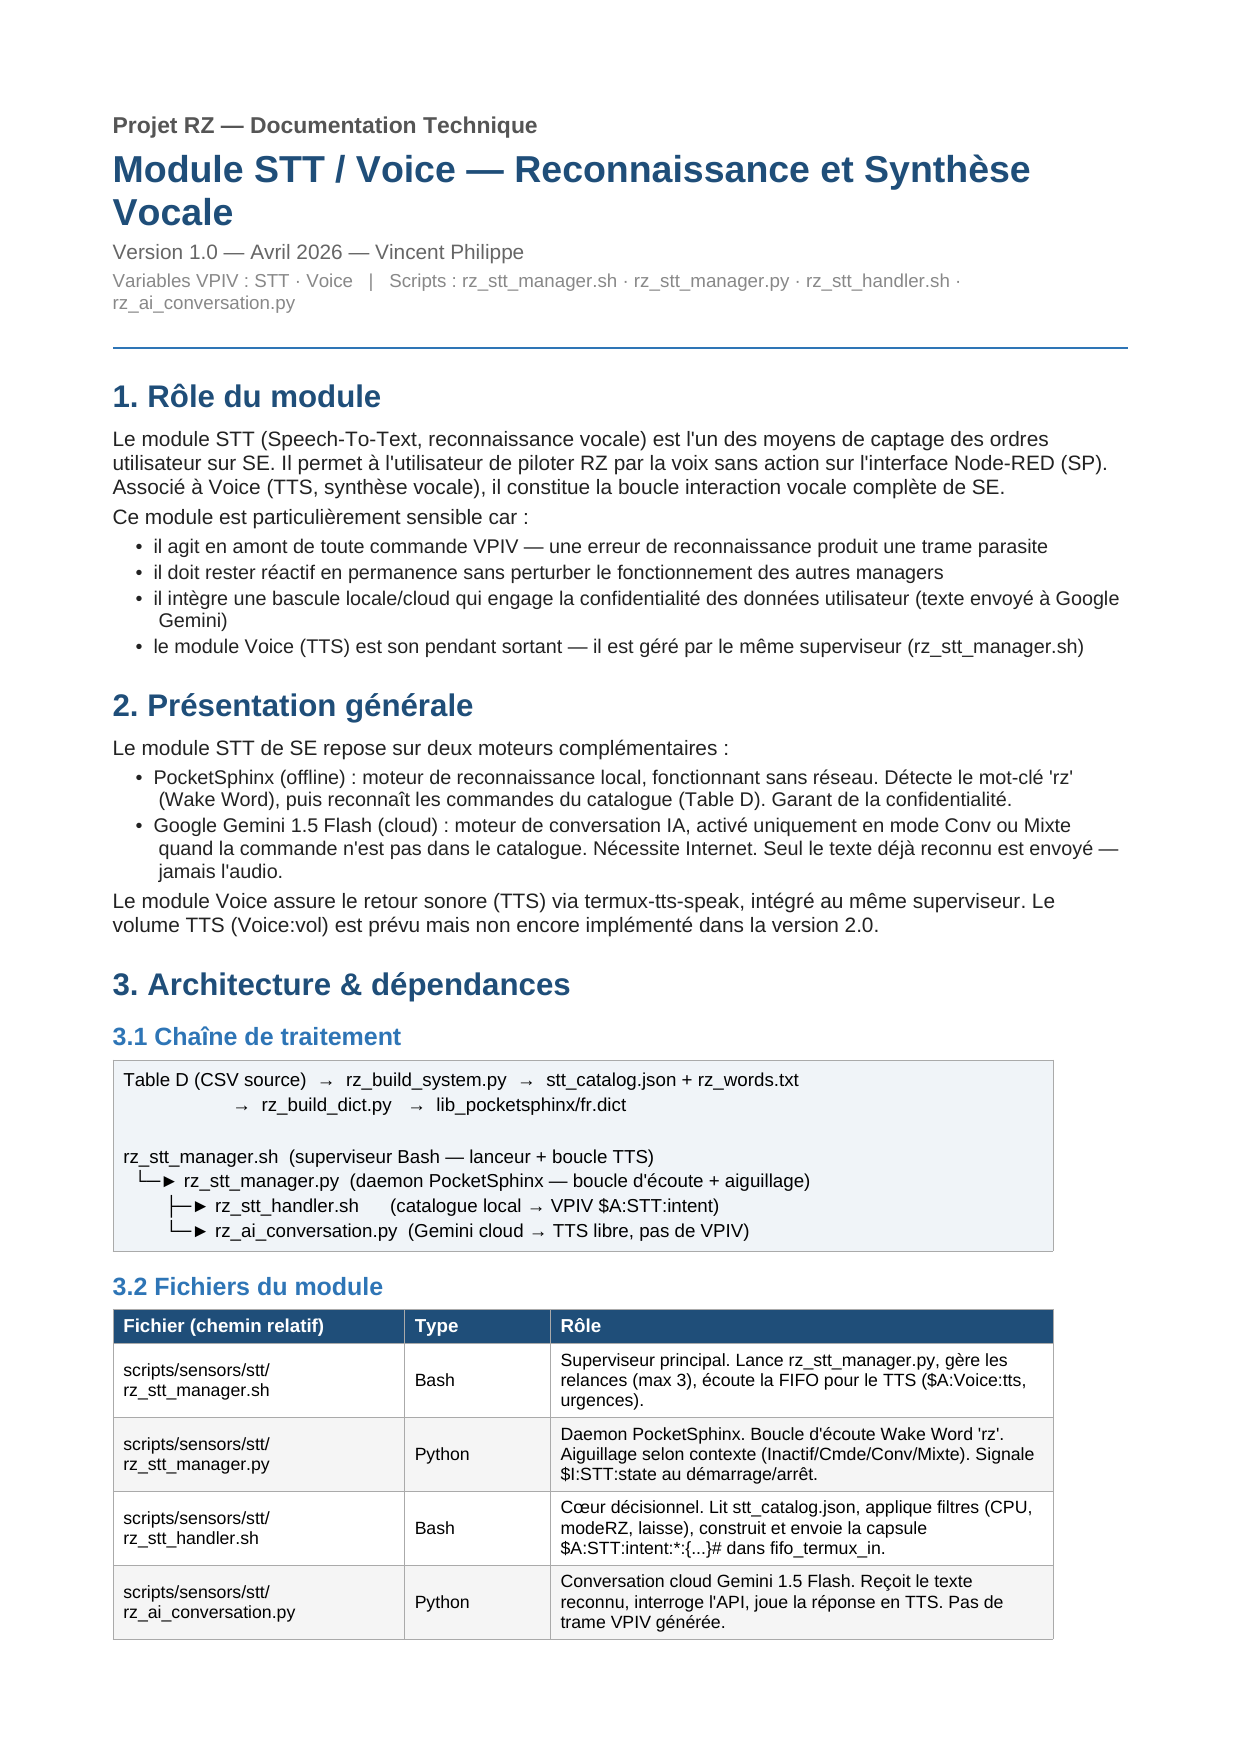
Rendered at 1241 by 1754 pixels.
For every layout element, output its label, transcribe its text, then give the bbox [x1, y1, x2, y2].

subtitle 2. Présentation générale [112, 687, 1128, 723]
text • il intègre une bascule locale/cloud qui engage la confidentialité des données utilisateur (texte envoyé à Google Gemini) [135, 587, 1128, 632]
table_cell scripts/sensors/stt/rz_stt_manager.sh [114, 1344, 404, 1417]
subtitle 1. Rôle du module [112, 378, 1128, 414]
subtitle 3.2 Fichiers du module [112, 1272, 1128, 1300]
text Le module Voice assure le retour sonore (TTS) via termux-tts-speak, intégré au même superviseur. Le volume TTS (Voice:vol) est prévu mais non encore implémenté dans la version 2.0. [112, 888, 1128, 936]
table_header Table D (CSV source) → rz_build_system.py → stt_catalog.json + rz_words.txt → rz_build_dict.py → lib_pocketsphinx/fr.dict rz_stt_manager.sh (superviseur Bash — lanceur + boucle TTS) └─► rz_stt_manager.py (daemon PocketSphinx — boucle d'écoute + aiguillage) ├─► rz_stt_handler.sh (catalogue local → VPIV $A:STT:intent) └─► rz_ai_conversation.py (Gemini cloud → TTS libre, pas de VPIV) [114, 1061, 1053, 1251]
text • il agit en amont de toute commande VPIV — une erreur de reconnaissance produit une trame parasite [135, 535, 1128, 558]
table_cell Bash [405, 1492, 550, 1565]
text Version 1.0 — Avril 2026 — Vincent Philippe [112, 240, 1128, 264]
table_cell Superviseur principal. Lance rz_stt_manager.py, gère les relances (max 3), écoute la FIFO pour le TTS ($A:Voice:tts, urgences). [551, 1344, 1053, 1417]
text Le module STT (Speech-To-Text, reconnaissance vocale) est l'un des moyens de captage des ordres utilisateur sur SE. Il permet à l'utilisateur de piloter RZ par la voix sans action sur l'interface Node-RED (SP). Associé à Voice (TTS, synthèse vocale), il constitue la boucle interaction vocale complète de SE. [112, 427, 1128, 498]
table_cell Daemon PocketSphinx. Boucle d'écoute Wake Word 'rz'. Aiguillage selon contexte (Inactif/Cmde/Conv/Mixte). Signale $I:STT:state au démarrage/arrêt. [551, 1418, 1053, 1491]
table_cell scripts/sensors/stt/rz_stt_handler.sh [114, 1492, 404, 1565]
text • le module Voice (TTS) est son pendant sortant — il est géré par le même superviseur (rz_stt_manager.sh) [135, 635, 1128, 658]
table_cell scripts/sensors/stt/rz_stt_manager.py [114, 1418, 404, 1491]
text • PocketSphinx (offline) : moteur de reconnaissance local, fonctionnant sans réseau. Détecte le mot-clé 'rz' (Wake Word), puis reconnaît les commandes du catalogue (Table D). Garant de la confidentialité. [135, 766, 1128, 811]
table_cell Python [405, 1566, 550, 1639]
table_cell scripts/sensors/stt/rz_ai_conversation.py [114, 1566, 404, 1639]
text Module STT / Voice — Reconnaissance et Synthèse Vocale [112, 147, 1128, 233]
text Le module STT de SE repose sur deux moteurs complémentaires : [112, 735, 1128, 759]
text Projet RZ — Documentation Technique [112, 112, 1128, 139]
table_cell Bash [405, 1344, 550, 1417]
table_header Type [405, 1310, 550, 1343]
text Ce module est particulièrement sensible car : [112, 505, 1128, 529]
table_cell Cœur décisionnel. Lit stt_catalog.json, applique filtres (CPU, modeRZ, laisse), construit et envoie la capsule $A:STT:intent:*:{...}# dans fifo_termux_in. [551, 1492, 1053, 1565]
subtitle 3. Architecture & dépendances [112, 966, 1128, 1002]
table_header Rôle [551, 1310, 1053, 1343]
text • Google Gemini 1.5 Flash (cloud) : moteur de conversation IA, activé uniquement en mode Conv ou Mixte quand la commande n'est pas dans le catalogue. Nécessite Internet. Seul le texte déjà reconnu est envoyé — jamais l'audio. [135, 814, 1128, 882]
table_cell Python [405, 1418, 550, 1491]
text Variables VPIV : STT · Voice | Scripts : rz_stt_manager.sh · rz_stt_manager.py · rz_stt_handler.sh · rz_ai_conversation.py [112, 270, 1128, 313]
table_header Fichier (chemin relatif) [114, 1310, 404, 1343]
subtitle 3.1 Chaîne de traitement [112, 1022, 1128, 1051]
table_cell Conversation cloud Gemini 1.5 Flash. Reçoit le texte reconnu, interroge l'API, joue la réponse en TTS. Pas de trame VPIV générée. [551, 1566, 1053, 1639]
text • il doit rester réactif en permanence sans perturber le fonctionnement des autres managers [135, 561, 1128, 583]
